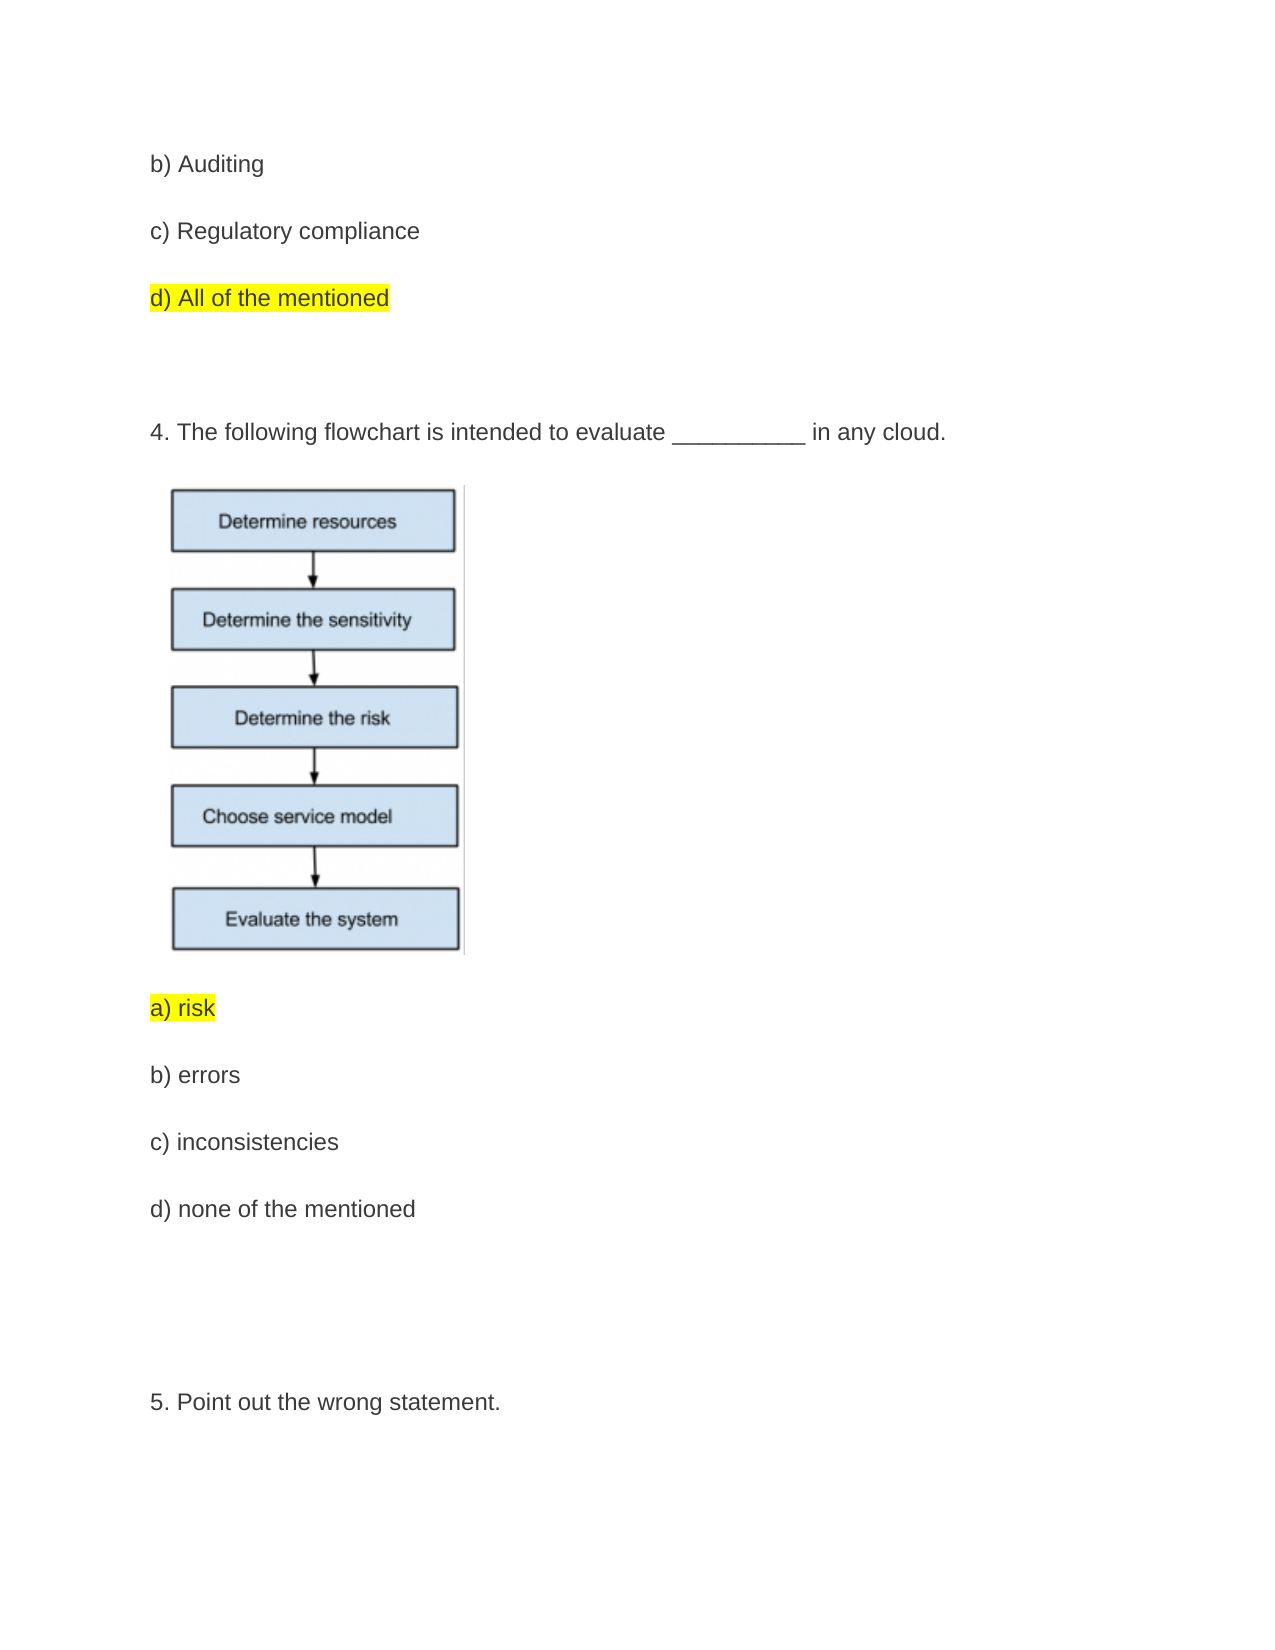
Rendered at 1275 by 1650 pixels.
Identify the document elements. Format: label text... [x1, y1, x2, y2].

text c) Regulatory compliance [150, 217, 1125, 245]
text 5. Point out the wrong statement. [150, 1388, 1125, 1416]
text d) All of the mentioned [150, 284, 1125, 312]
text d) none of the mentioned [150, 1195, 1125, 1223]
text a) risk [150, 994, 1125, 1021]
picture [168, 485, 466, 955]
text c) inconsistencies [150, 1128, 1125, 1156]
text b) errors [150, 1061, 1125, 1088]
text 4. The following flowchart is intended to evaluate __________ in any cloud. [150, 418, 1125, 446]
text b) Auditing [150, 150, 1125, 178]
